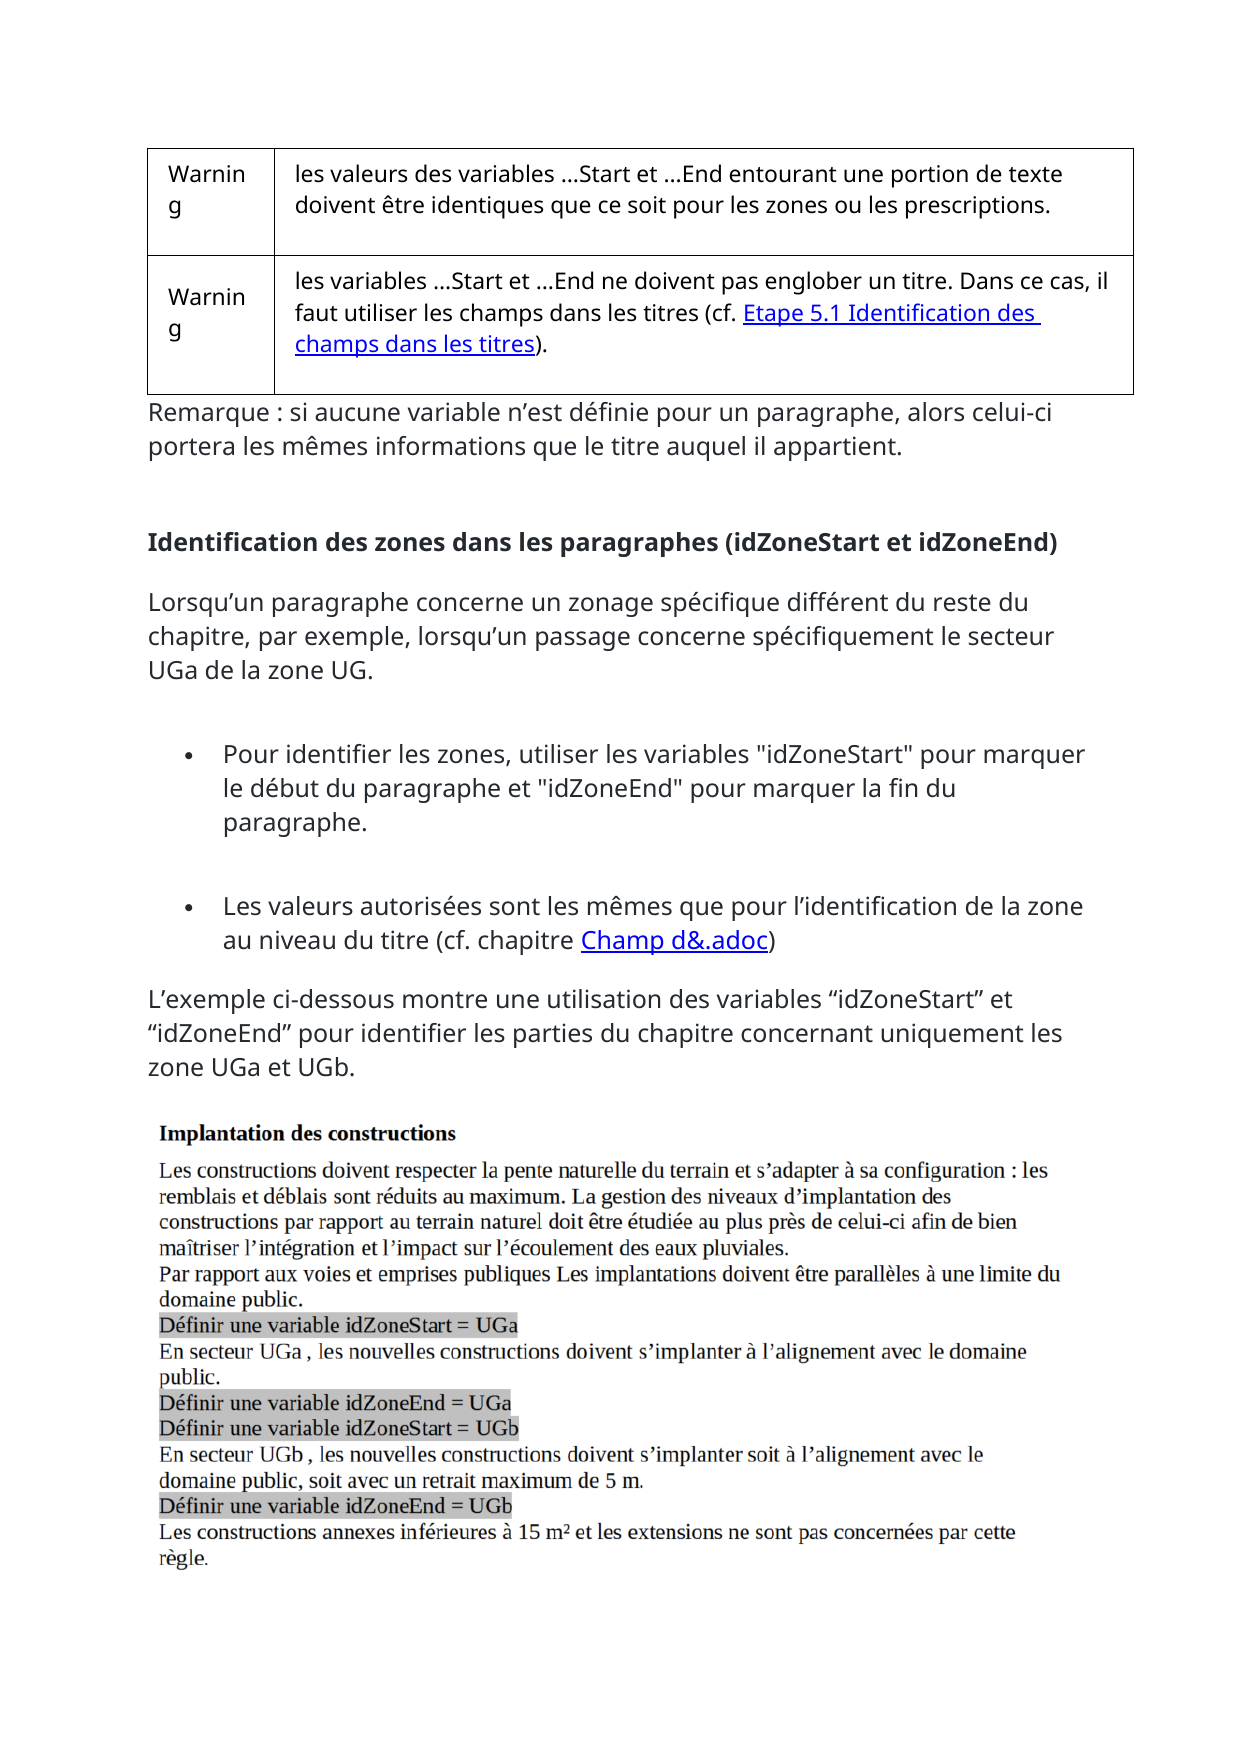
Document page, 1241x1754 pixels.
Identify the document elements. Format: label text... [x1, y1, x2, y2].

list Les valeurs autorisées sont les mêmes que pour l’identification de la zone au niveau du titre (cf. chapitre Champ d&.adoc) [185, 888, 1093, 957]
table_header Warning [148, 149, 274, 255]
subtitle Identification des zones dans les paragraphes (idZoneStart et idZoneEnd) [148, 525, 1093, 559]
list Pour identifier les zones, utiliser les variables "idZoneStart" pour marquer le début du paragraphe et "idZoneEnd" pour marquer la fin du paragraphe. [185, 736, 1093, 838]
text L’exemple ci-dessous montre une utilisation des variables “idZoneStart” et “idZoneEnd” pour identifier les parties du chapitre concernant uniquement les zone UGa et UGb. [148, 982, 1093, 1084]
text Remarque : si aucune variable n’est définie pour un paragraphe, alors celui-ci portera les mêmes informations que le titre auquel il appartient. [148, 395, 1093, 463]
table_header les valeurs des variables …​Start et …​End entourant une portion de texte doivent être identiques que ce soit pour les zones ou les prescriptions. [275, 149, 1133, 255]
picture [147, 1108, 1093, 1594]
table_cell les variables …​Start et …​End ne doivent pas englober un titre. Dans ce cas, il faut utiliser les champs dans les titres (cf. Etape 5.1 Identification des champs dans les titres). [275, 256, 1133, 393]
table_cell Warning [148, 256, 274, 393]
text Lorsqu’un paragraphe concerne un zonage spécifique différent du reste du chapitre, par exemple, lorsqu’un passage concerne spécifiquement le secteur UGa de la zone UG. [148, 584, 1093, 686]
